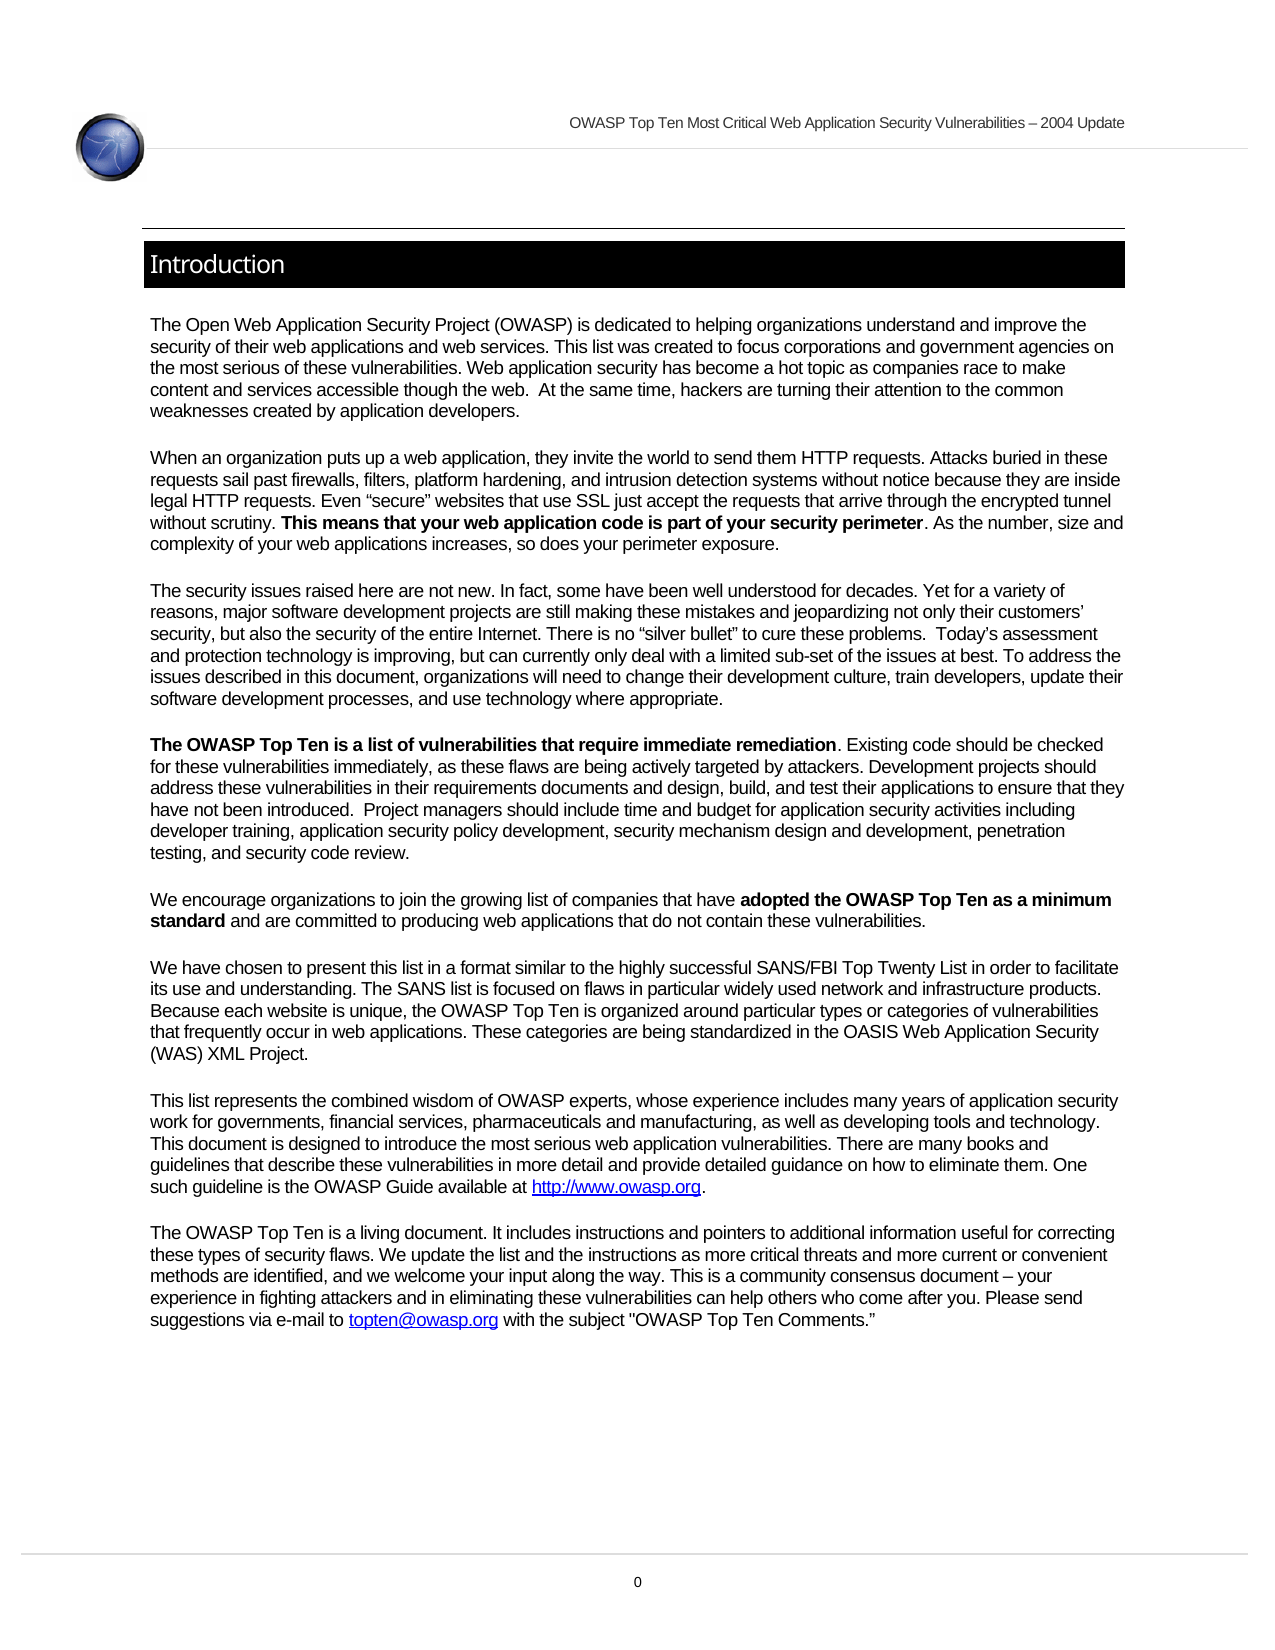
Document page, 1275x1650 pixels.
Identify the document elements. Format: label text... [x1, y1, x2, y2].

text We have chosen to present this list in a format similar to the highly successful SANS/FBI Top Twenty List in order to facilitate its use and understanding. The SANS list is focused on flaws in particular widely used network and infrastructure products. Because each website is unique, the OWASP Top Ten is organized around particular types or categories of vulnerabilities that frequently occur in web applications. These categories are being standardized in the OASIS Web Application Security (WAS) XML Project. [150, 957, 1125, 1064]
text The security issues raised here are not new. In fact, some have been well understood for decades. Yet for a variety of reasons, major software development projects are still making these mistakes and jeopardizing not only their customers’ security, but also the security of the entire Internet. There is no “silver bullet” to cure these problems. Today’s assessment and protection technology is improving, but can currently only deal with a limited sub-set of the issues at best. To address the issues described in this document, organizations will need to change their development culture, train developers, update their software development processes, and use technology where appropriate. [150, 580, 1125, 709]
text We encourage organizations to join the growing list of companies that have adopted the OWASP Top Ten as a minimum standard and are committed to producing web applications that do not contain these vulnerabilities. [150, 888, 1125, 932]
text The OWASP Top Ten is a list of vulnerabilities that require immediate remediation. Existing code should be checked for these vulnerabilities immediately, as these flaws are being actively targeted by attackers. Development projects should address these vulnerabilities in their requirements documents and design, build, and test their applications to ensure that they have not been introduced. Project managers should include time and budget for application security activities including developer training, application security policy development, security mechanism design and development, penetration testing, and security code review. [150, 734, 1125, 863]
text The OWASP Top Ten is a living document. It includes instructions and pointers to additional information useful for correcting these types of security flaws. We update the list and the instructions as more critical threats and more current or convenient methods are identified, and we welcome your input along the way. This is a community consensus document – your experience in fighting attackers and in eliminating these vulnerabilities can help others who come after you. Please send suggestions via e-mail to topten@owasp.org with the subject "OWASP Top Ten Comments.” [150, 1222, 1125, 1330]
picture [72, 112, 147, 182]
text The Open Web Application Security Project (OWASP) is dedicated to helping organizations understand and improve the security of their web applications and web services. This list was created to focus corporations and government agencies on the most serious of these vulnerabilities. Web application security has become a hot topic as companies race to make content and services accessible though the web. At the same time, hackers are turning their attention to the common weaknesses created by application developers. [150, 314, 1125, 422]
text When an organization puts up a web application, they invite the world to send them HTTP requests. Attacks buried in these requests sail past firewalls, filters, platform hardening, and intrusion detection systems without notice because they are inside legal HTTP requests. Even “secure” websites that use SSL just accept the requests that arrive through the encrypted tunnel without scrutiny. This means that your web application code is part of your security perimeter. As the number, size and complexity of your web applications increases, so does your perimeter exposure. [150, 447, 1125, 555]
subtitle Introduction [144, 241, 1125, 288]
text This list represents the combined wisdom of OWASP experts, whose experience includes many years of application security work for governments, financial services, pharmaceuticals and manufacturing, as well as developing tools and technology. This document is designed to introduce the most serious web application vulnerabilities. There are many books and guidelines that describe these vulnerabilities in more detail and provide detailed guidance on how to eliminate them. One such guideline is the OWASP Guide available at http://www.owasp.org. [150, 1089, 1125, 1197]
